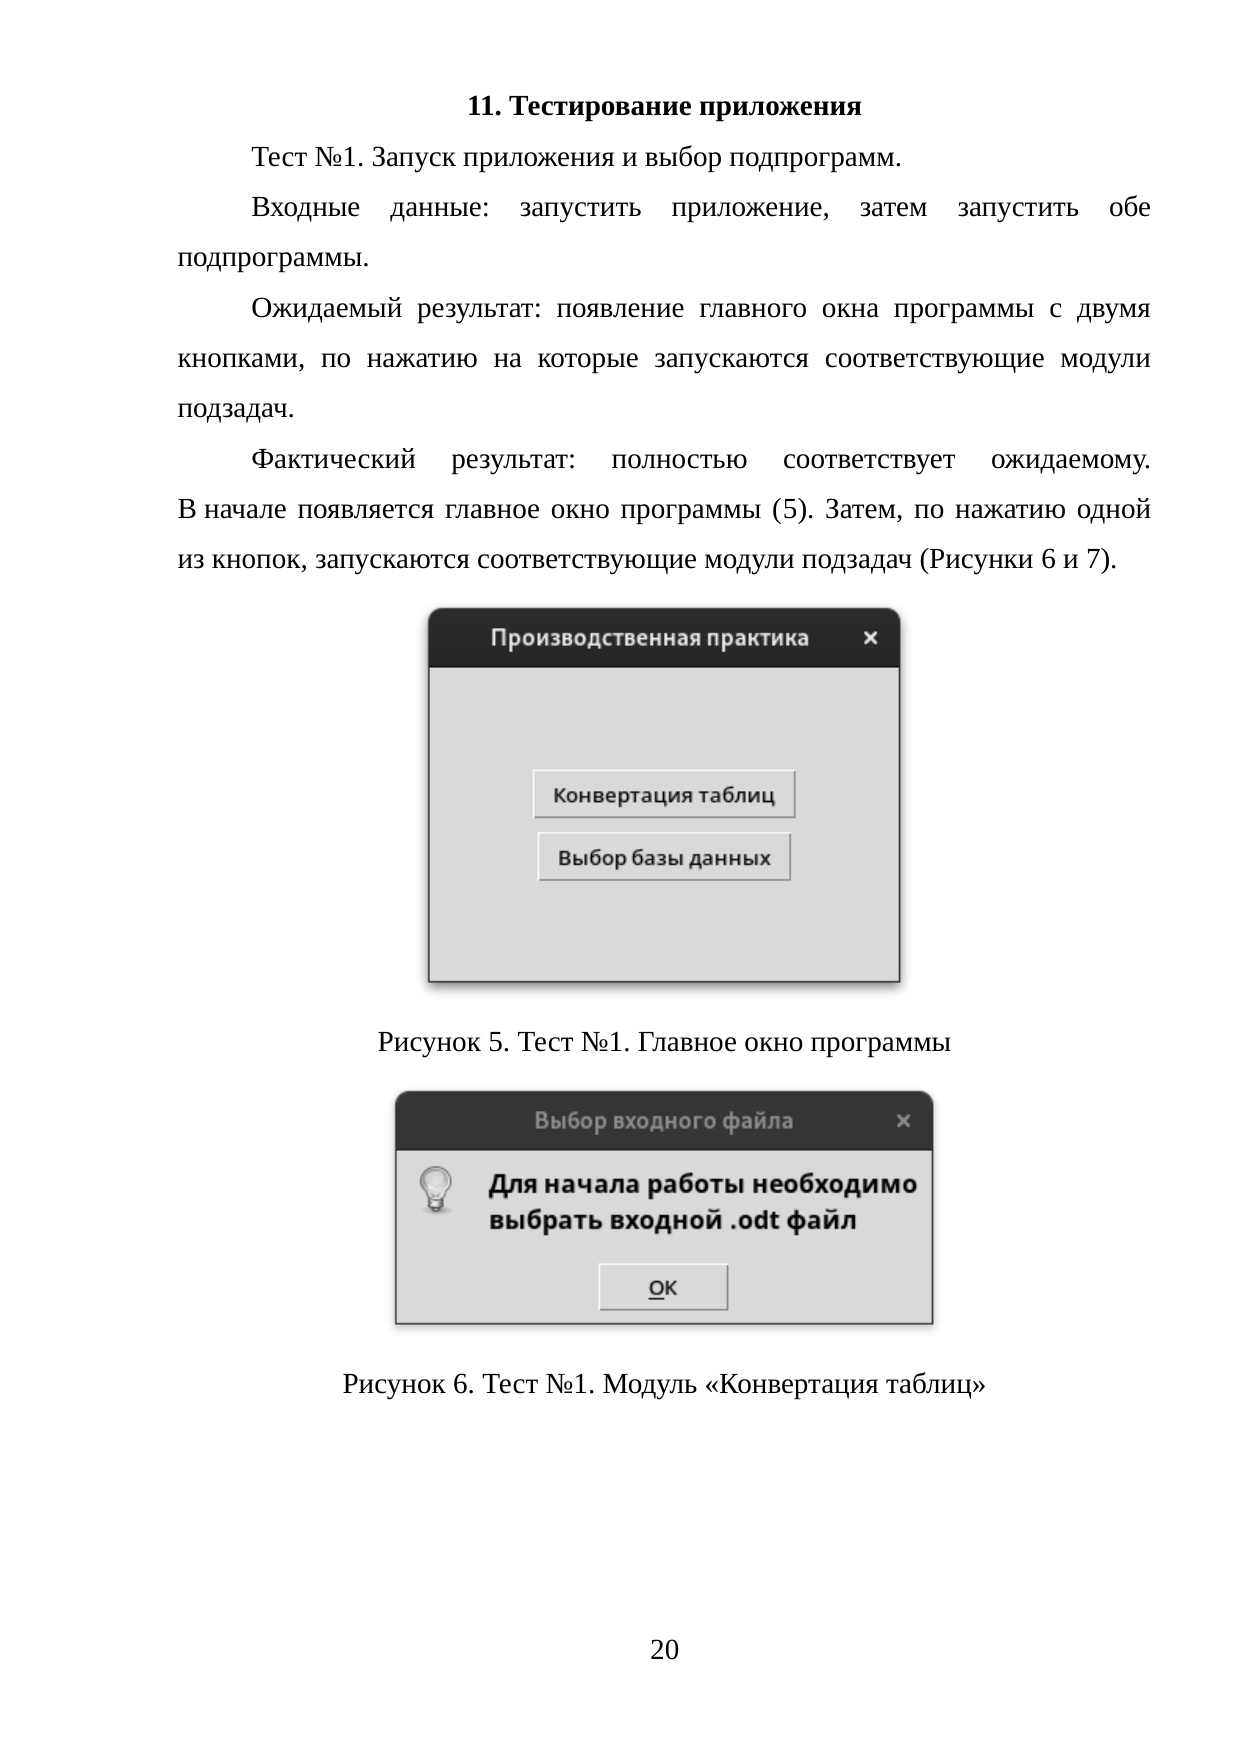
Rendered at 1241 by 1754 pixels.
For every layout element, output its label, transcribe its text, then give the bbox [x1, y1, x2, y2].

text Тест №1. Запуск приложения и выбор подпрограмм. [177, 139, 1152, 172]
subtitle 11. Тестирование приложения [177, 88, 1152, 122]
text Рисунок 6. Тест №1. Модуль «Конвертация таблиц» [305, 1366, 1024, 1400]
text Рисунок 5. Тест №1. Главное окно программы [310, 1024, 1019, 1058]
text Ожидаемый результат: появление главного окна программы с двумя кнопками, по нажатию на которые запускаются соответствующие модули подзадач. [177, 290, 1152, 424]
text Входные данные: запустить приложение, затем запустить обе подпрограммы. [177, 189, 1152, 273]
text Фактический результат: полностью соответствует ожидаемому. В начале появляется главное окно программы (Рисунок 5). Затем, по нажатию одной из кнопок, запускаются соответствующие модули подзадач (Рисунки 6 и 7). [177, 441, 1152, 575]
